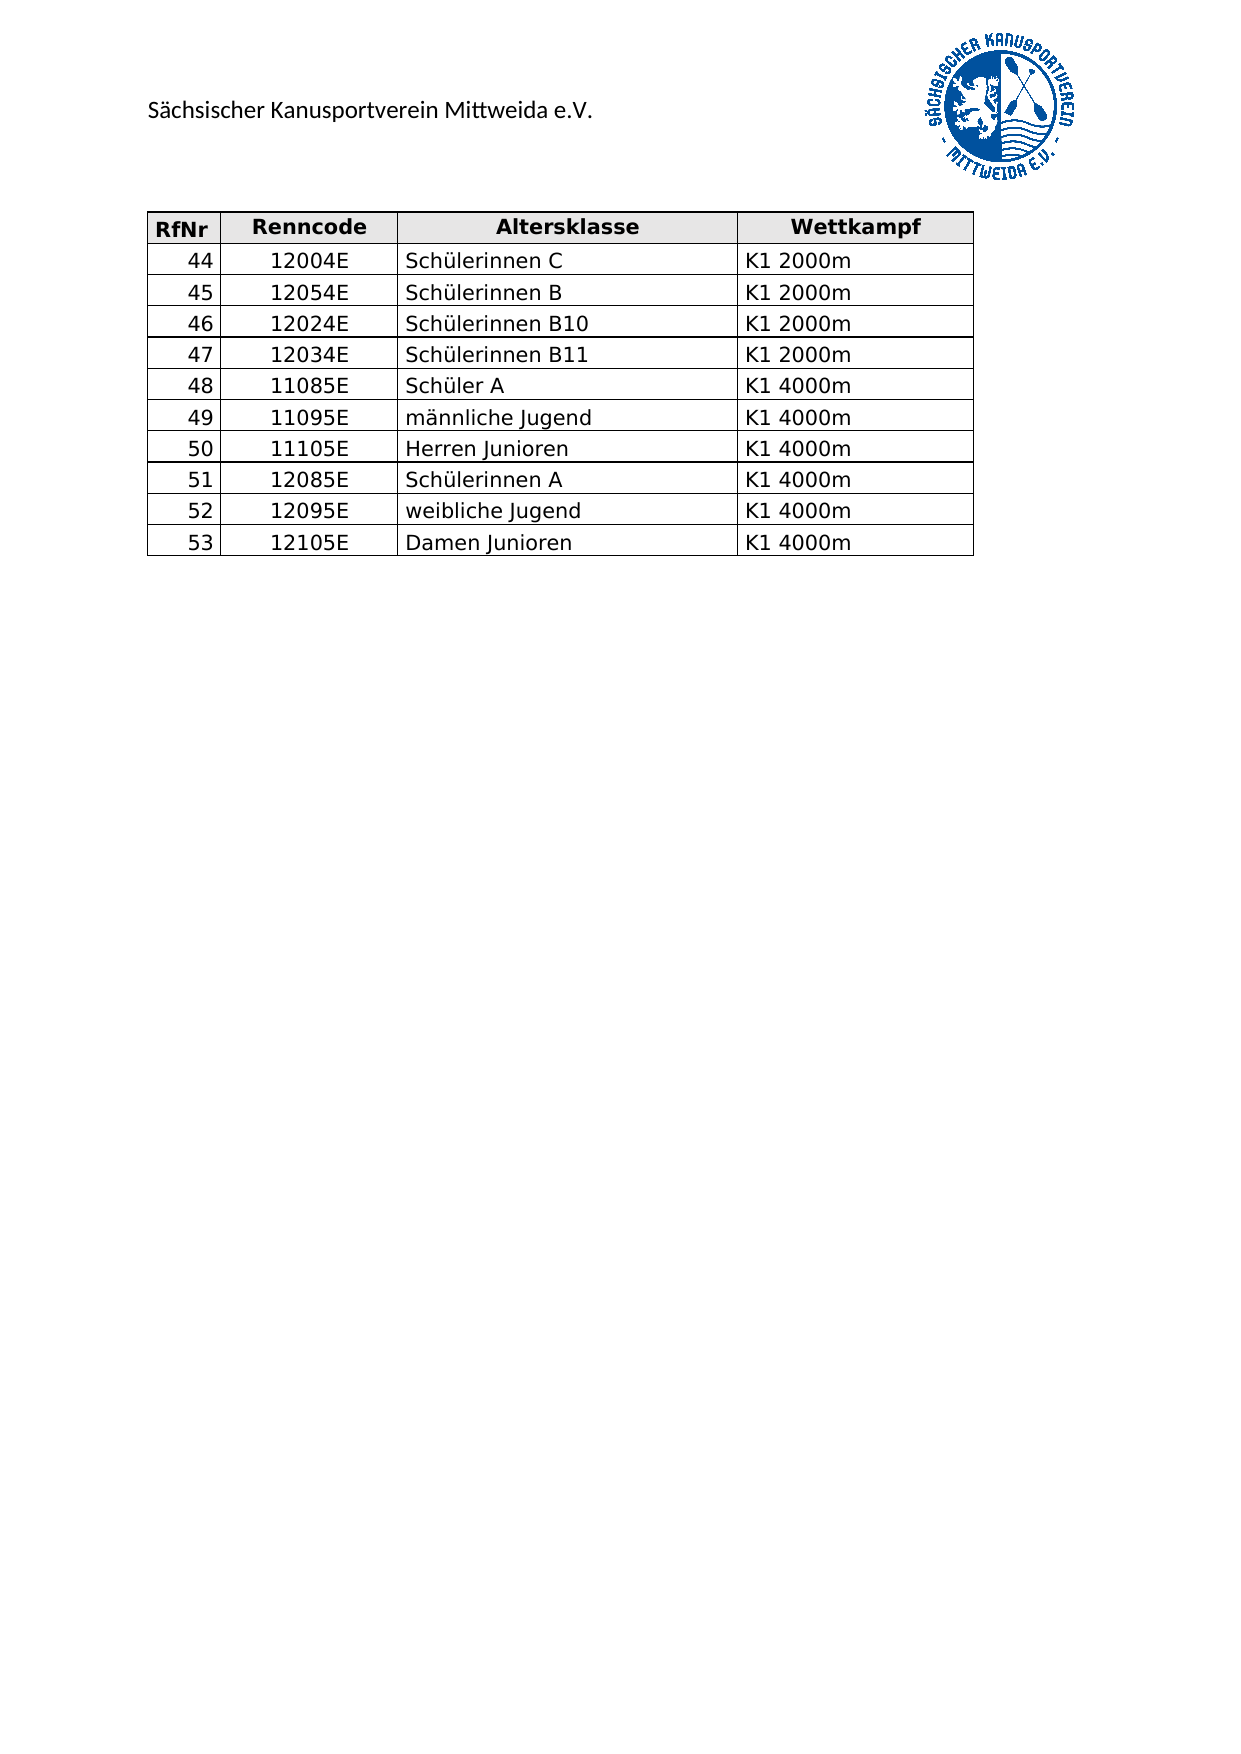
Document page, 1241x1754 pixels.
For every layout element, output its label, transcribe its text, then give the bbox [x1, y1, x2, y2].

picture [920, 27, 1080, 186]
table_cell K1 4000m [738, 525, 973, 555]
table_cell 12105E [221, 525, 397, 555]
table_cell K1 4000m [738, 463, 973, 493]
table_cell K1 2000m [738, 306, 973, 336]
table_cell 52 [148, 494, 220, 524]
table_cell K1 4000m [738, 400, 973, 430]
table_header Renncode [221, 213, 397, 243]
table_cell 12034E [221, 338, 397, 368]
table_cell 12054E [221, 275, 397, 305]
table_cell 45 [148, 275, 220, 305]
table_cell K1 2000m [738, 338, 973, 368]
table_cell 48 [148, 369, 220, 399]
table_cell 12085E [221, 463, 397, 493]
table_cell Schülerinnen A [398, 463, 737, 493]
table_cell 49 [148, 400, 220, 430]
table_cell K1 2000m [738, 244, 973, 274]
table_cell 11085E [221, 369, 397, 399]
table_cell 53 [148, 525, 220, 555]
table_cell Schülerinnen C [398, 244, 737, 274]
table_header Wettkampf [738, 213, 973, 243]
table_cell K1 4000m [738, 431, 973, 461]
table_cell 46 [148, 306, 220, 336]
table_cell Schülerinnen B11 [398, 338, 737, 368]
table_cell 47 [148, 338, 220, 368]
table_cell Schülerinnen B10 [398, 306, 737, 336]
table_cell männliche Jugend [398, 400, 737, 430]
table_cell Schülerinnen B [398, 275, 737, 305]
table_cell Damen Junioren [398, 525, 737, 555]
table_cell 51 [148, 463, 220, 493]
table_cell 12024E [221, 306, 397, 336]
table_cell Herren Junioren [398, 431, 737, 461]
table_header RfNr [148, 213, 220, 243]
table_cell K1 4000m [738, 369, 973, 399]
table_cell K1 4000m [738, 494, 973, 524]
table_cell 11095E [221, 400, 397, 430]
table_cell 44 [148, 244, 220, 274]
table_cell 12095E [221, 494, 397, 524]
table_cell K1 2000m [738, 275, 973, 305]
table_cell 12004E [221, 244, 397, 274]
table_cell Schüler A [398, 369, 737, 399]
table_cell 50 [148, 431, 220, 461]
table_cell 11105E [221, 431, 397, 461]
table_header Altersklasse [398, 213, 737, 243]
table_cell weibliche Jugend [398, 494, 737, 524]
